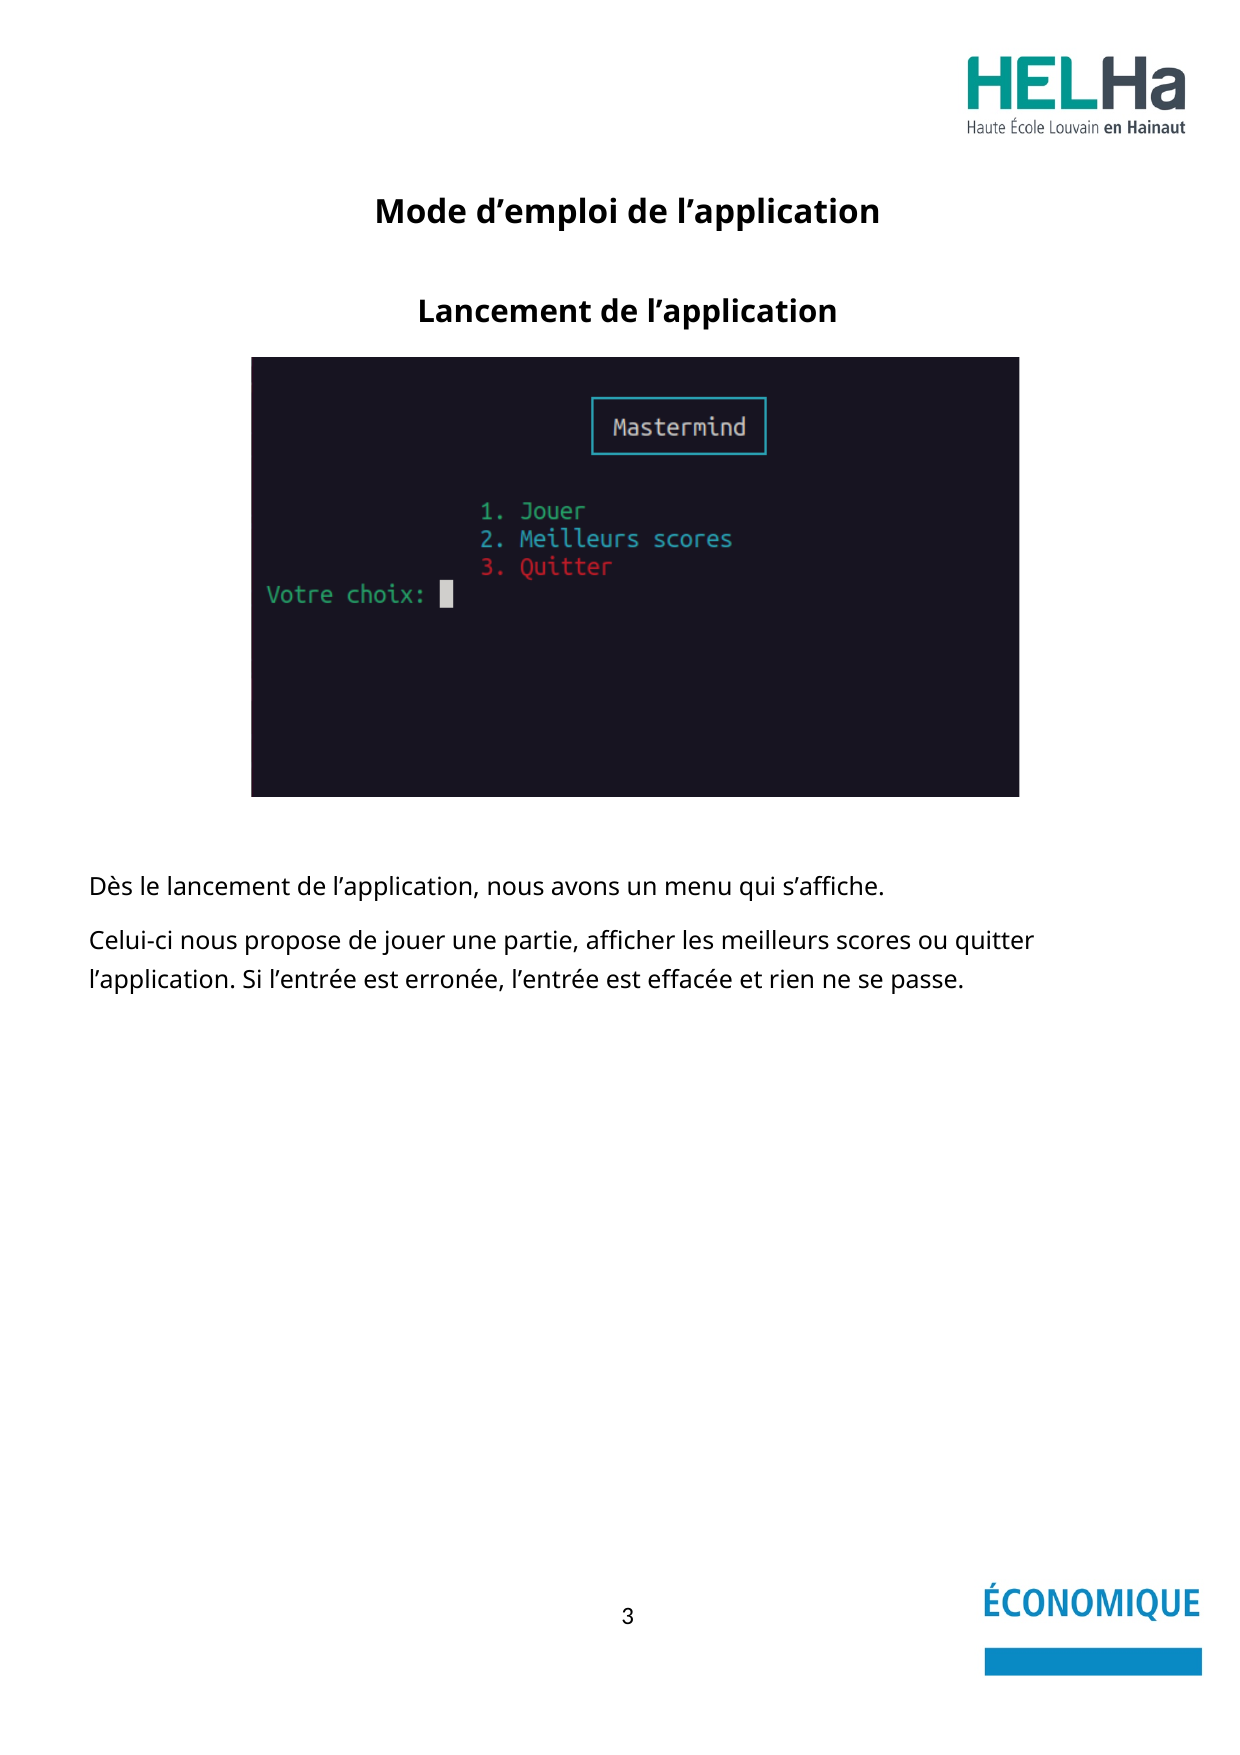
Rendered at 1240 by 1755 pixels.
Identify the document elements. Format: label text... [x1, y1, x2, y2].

subtitle Lancement de l’application [88, 289, 1166, 331]
picture [251, 357, 1020, 797]
picture [963, 1579, 1221, 1695]
subtitle Mode d’emploi de l’application [88, 188, 1166, 234]
picture [946, 37, 1203, 153]
text Celui-ci nous propose de jouer une partie, afficher les meilleurs scores ou quitter l’application. Si l’entrée est erronée, l’entrée est effacée et rien ne se passe. [88, 923, 1166, 996]
text Dès le lancement de l’application, nous avons un menu qui s’affiche. [88, 869, 1166, 903]
